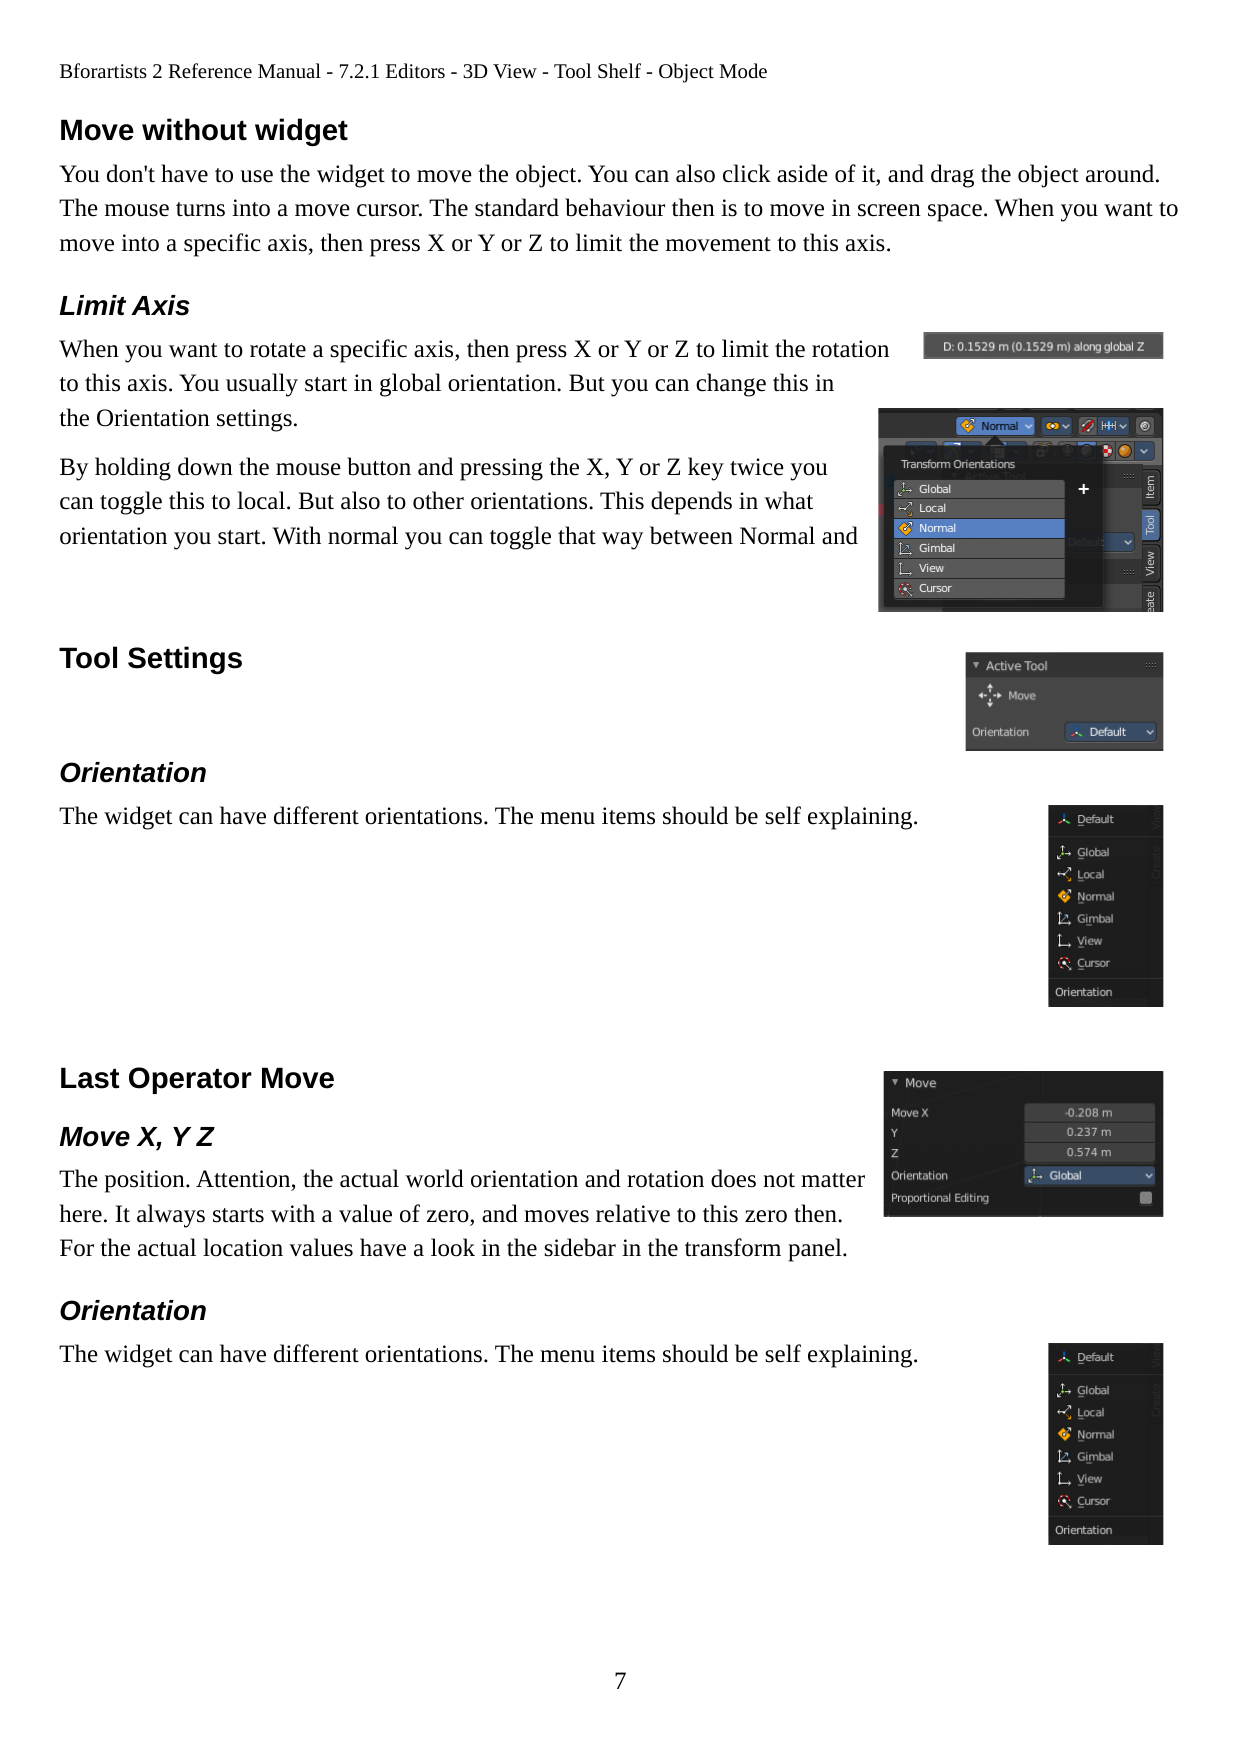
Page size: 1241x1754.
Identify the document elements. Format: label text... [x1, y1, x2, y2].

text The widget can have different orientations. The menu items should be self explaining. [59, 801, 1181, 830]
picture [1048, 1343, 1164, 1545]
subtitle Limit Axis [59, 289, 1181, 321]
picture [1048, 805, 1164, 1007]
subtitle Tool Settings [59, 641, 1181, 675]
picture [883, 1071, 1164, 1217]
subtitle Move without widget [59, 113, 1181, 146]
text You don't have to use the widget to move the object. You can also click aside of it, and drag the object around. The mouse turns into a move cursor. The standard behaviour then is to move in screen space. When you want to move into a specific axis, then press X or Y or Z to limit the movement to this axis. [59, 159, 1181, 257]
text The widget can have different orientations. The menu items should be self explaining. [59, 1339, 1181, 1368]
subtitle Orientation [59, 1295, 1181, 1327]
text By holding down the mouse button and pressing the X, Y or Z key twice you can toggle this to local. But also to other orientations. This depends in what orientation you start. With normal you can toggle that way between Normal and [59, 452, 878, 549]
text The position. Attention, the actual world orientation and rotation does not matter here. It always starts with a value of zero, and moves relative to this zero then. For the actual location values have a look in the sidebar in the transform panel. [59, 1164, 1181, 1262]
picture [965, 652, 1164, 751]
subtitle Orientation [59, 757, 1181, 789]
picture [878, 408, 1164, 612]
picture [923, 332, 1164, 359]
text When you want to rotate a specific axis, then press X or Y or Z to limit the rotation to this axis. You usually start in global orientation. But you can change this in the Orientation settings. [59, 334, 1181, 431]
subtitle Move X, Y Z [59, 1120, 883, 1152]
subtitle [1164, 1120, 1181, 1152]
subtitle Last Operator Move [59, 1061, 1181, 1095]
